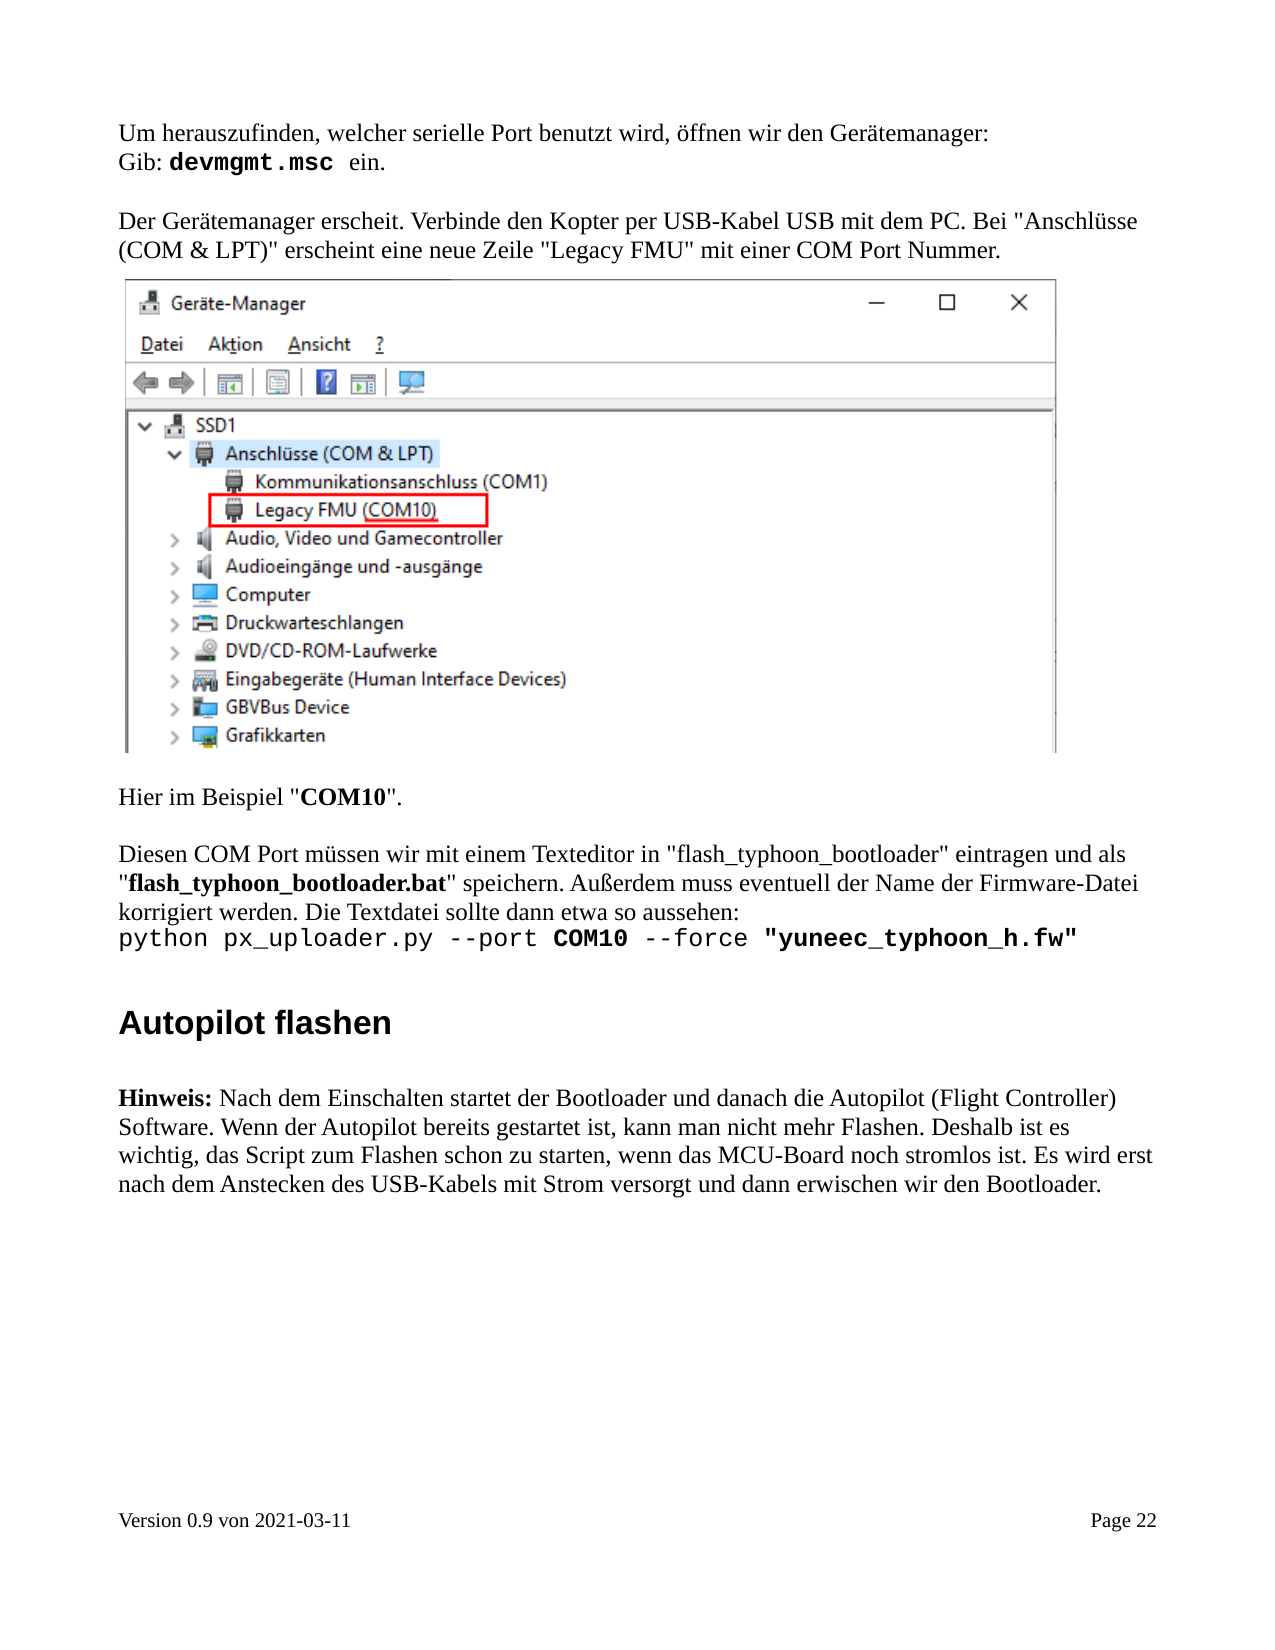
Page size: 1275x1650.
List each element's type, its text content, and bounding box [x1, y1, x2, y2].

subtitle Autopilot flashen [118, 1003, 1157, 1042]
text Hinweis: Nach dem Einschalten startet der Bootloader und danach die Autopilot (Flight Controller) Software. Wenn der Autopilot bereits gestartet ist, kann man nicht mehr Flashen. Deshalb ist es wichtig, das Script zum Flashen schon zu starten, wenn das MCU-Board noch stromlos ist. Es wird erst nach dem Anstecken des USB-Kabels mit Strom versorgt und dann erwischen wir den Bootloader. [118, 1083, 1157, 1198]
text Um herauszufinden, welcher serielle Port benutzt wird, öffnen wir den Gerätemanager: [118, 118, 1157, 147]
text Der Gerätemanager erscheit. Verbinde den Kopter per USB-Kabel USB mit dem PC. Bei "Anschlüsse (COM & LPT)" erscheint eine neue Zeile "Legacy FMU" mit einer COM Port Nummer. [118, 206, 1157, 263]
text Diesen COM Port müssen wir mit einem Texteditor in "flash_typhoon_bootloader" eintragen und als "flash_typhoon_bootloader.bat" speichern. Außerdem muss eventuell der Name der Firmware-Datei korrigiert werden. Die Textdatei sollte dann etwa so aussehen: [118, 839, 1157, 925]
text python px_uploader.py --port COM10 --force "yuneec_typhoon_h.fw" [118, 925, 1157, 954]
text Gib: devmgmt.msc ein. [118, 147, 1157, 178]
text Hier im Beispiel "COM10". [118, 782, 1157, 810]
picture [125, 279, 1057, 753]
